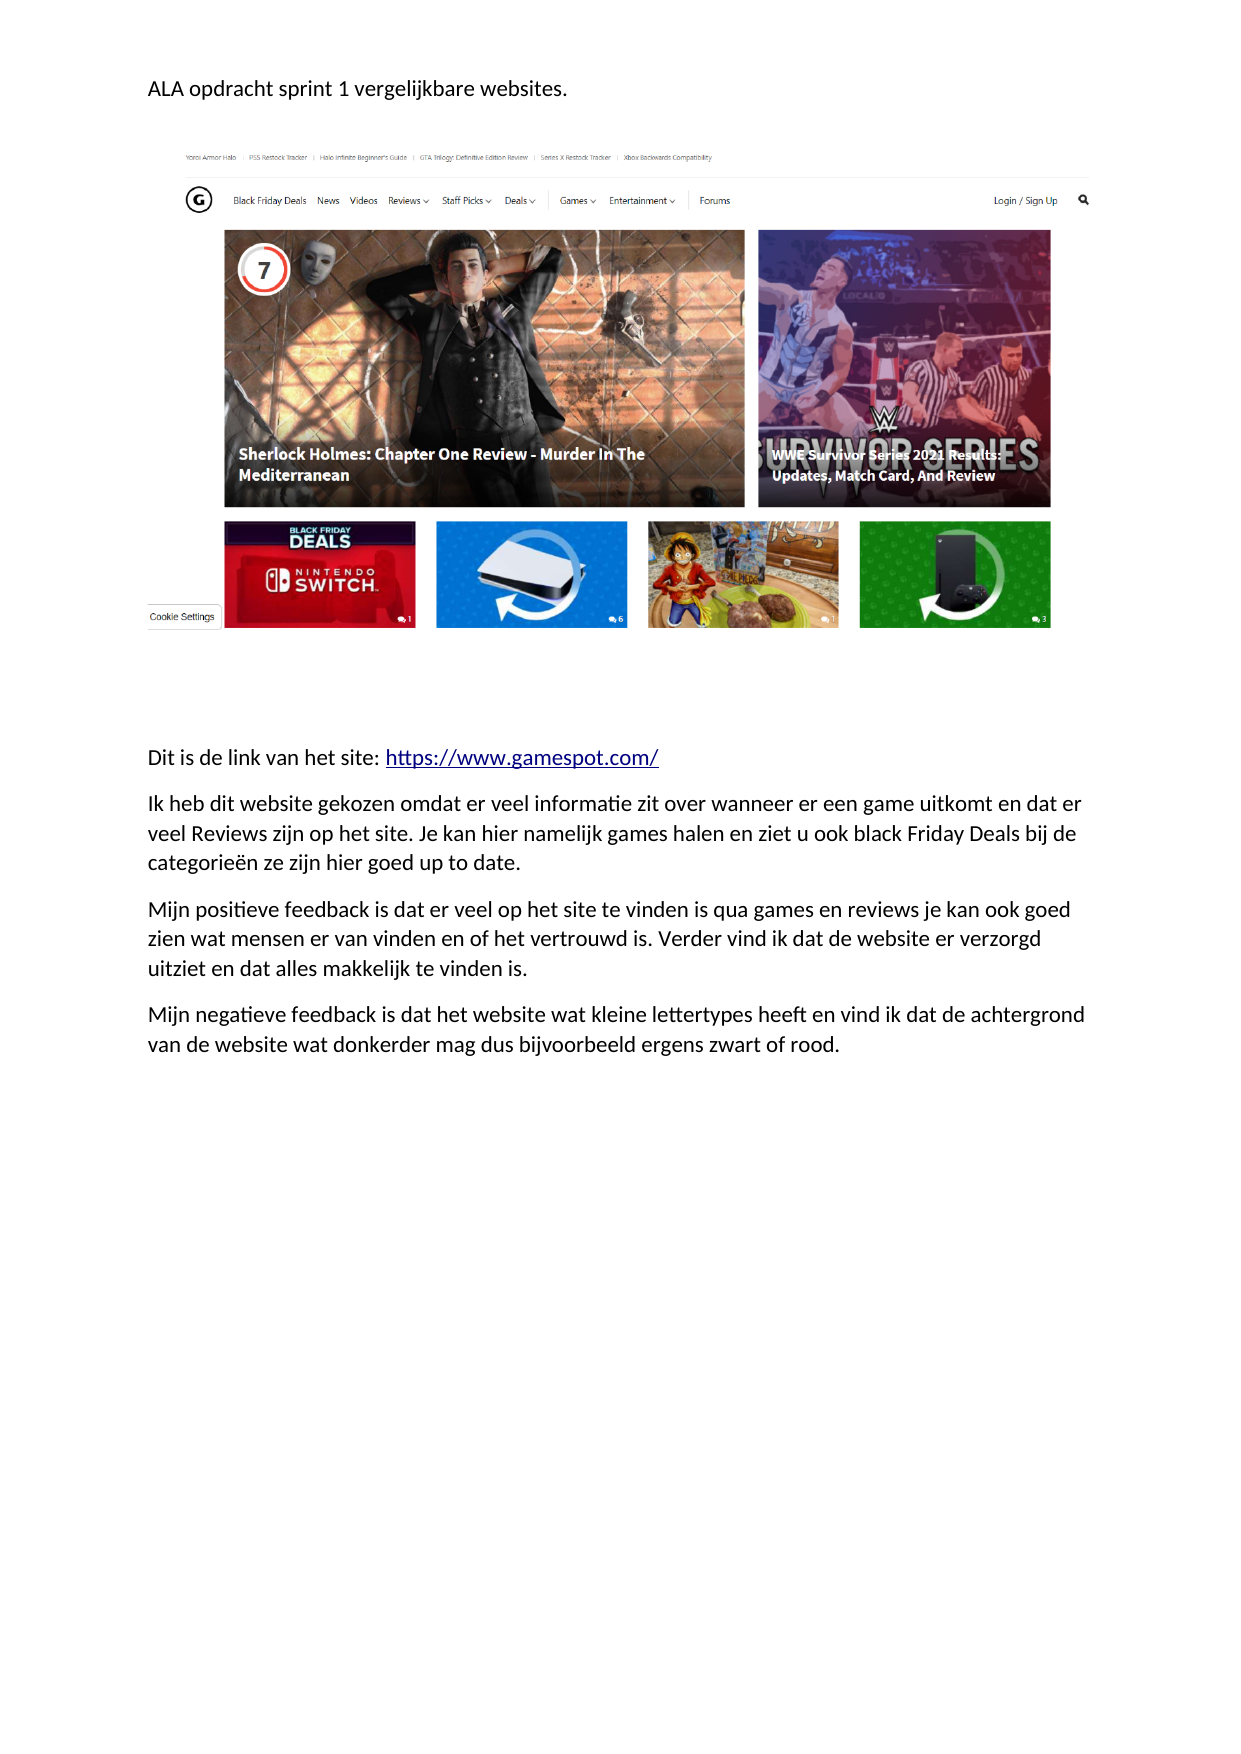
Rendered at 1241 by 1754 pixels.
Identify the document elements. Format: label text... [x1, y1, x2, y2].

text Dit is de link van het site: https://www.gamespot.com/ [148, 743, 1093, 771]
text Ik heb dit website gekozen omdat er veel informatie zit over wanneer er een game uitkomt en dat er veel Reviews zijn op het site. Je kan hier namelijk games halen en ziet u ook black Friday Deals bij de categorieën ze zijn hier goed up to date. [148, 789, 1093, 876]
text Mijn positieve feedback is dat er veel op het site te vinden is qua games en reviews je kan ook goed zien wat mensen er van vinden en of het vertrouwd is. Verder vind ik dat de website er verzorgd uitziet en dat alles makkelijk te vinden is. [148, 895, 1093, 982]
text Mijn negatieve feedback is dat het website wat kleine lettertypes heeft en vind ik dat de achtergrond van de website wat donkerder mag dus bijvoorbeeld ergens zwart of rood. [148, 1001, 1093, 1058]
